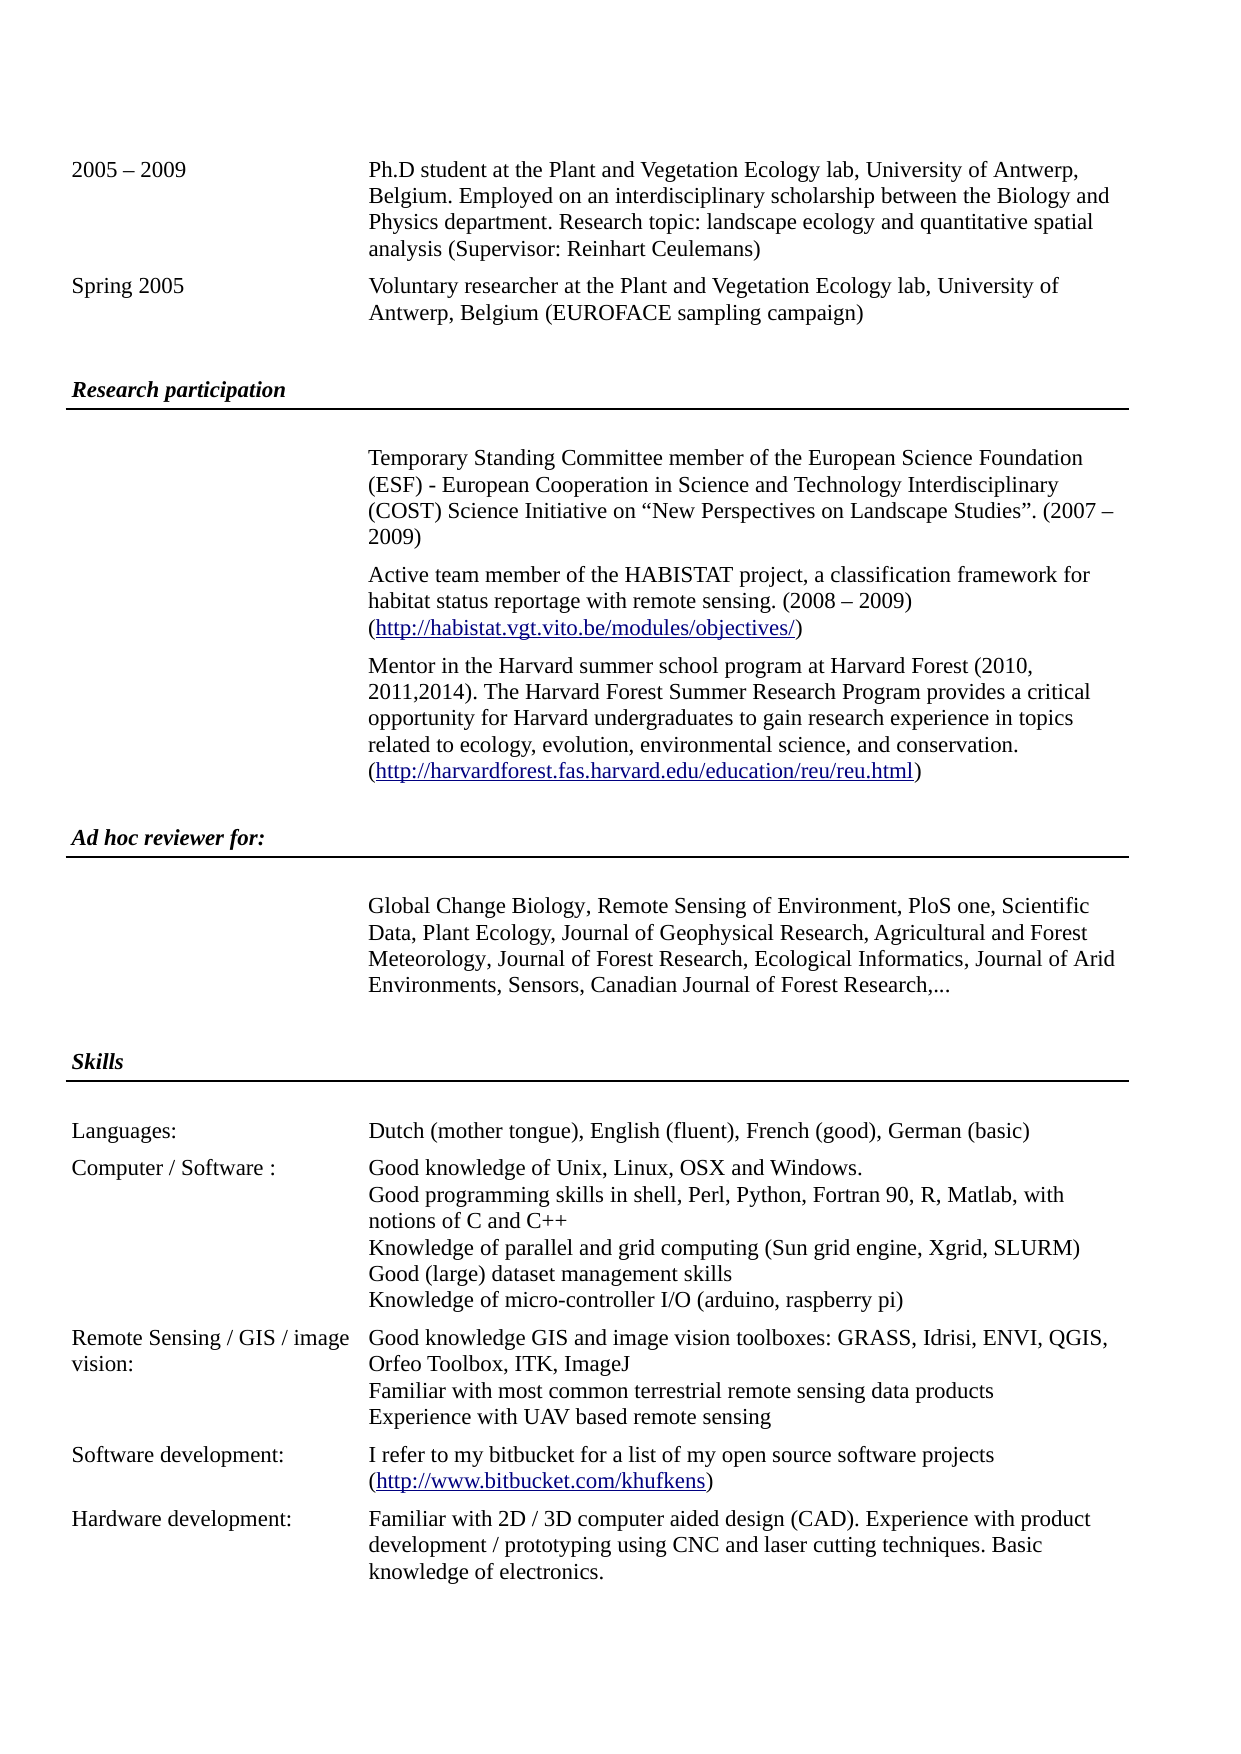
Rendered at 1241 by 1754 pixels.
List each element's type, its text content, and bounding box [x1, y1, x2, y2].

table_cell Spring 2005 [66, 267, 363, 370]
table_cell Good knowledge GIS and image vision toolboxes: GRASS, Idrisi, ENVI, QGIS, Orfeo Toolbox, ITK, ImageJ Familiar with most common terrestrial remote sensing data products Experience with UAV based remote sensing [363, 1318, 1129, 1435]
table_header Ad hoc reviewer for: [66, 818, 1129, 856]
table_cell Remote Sensing / GIS / image vision: [66, 1318, 363, 1435]
table_cell Active team member of the HABISTAT project, a classification framework for habitat status reportage with remote sensing. (2008 – 2009) (http://habistat.vgt.vito.be/modules/objectives/) [362, 555, 1126, 646]
table_cell 2005 – 2009 [66, 150, 363, 267]
table_header Skills [66, 1042, 1129, 1080]
table_header Temporary Standing Committee member of the European Science Foundation (ESF) - European Cooperation in Science and Technology Interdisciplinary (COST) Science Initiative on “New Perspectives on Landscape Studies”. (2007 – 2009) [362, 439, 1126, 555]
table_cell Software development: [66, 1435, 363, 1499]
table_cell Hardware development: [66, 1499, 363, 1590]
table_cell Familiar with 2D / 3D computer aided design (CAD). Experience with product development / prototyping using CNC and laser cutting techniques. Basic knowledge of electronics. [363, 1499, 1129, 1590]
table_cell Good knowledge of Unix, Linux, OSX and Windows. Good programming skills in shell, Perl, Python, Fortran 90, R, Matlab, with notions of C and C++ Knowledge of parallel and grid computing (Sun grid engine, Xgrid, SLURM) Good (large) dataset management skills Knowledge of micro-controller I/O (arduino, raspberry pi) [363, 1149, 1129, 1318]
table_cell I refer to my bitbucket for a list of my open source software projects (http://www.bitbucket.com/khufkens) [363, 1435, 1129, 1499]
table_cell Ph.D student at the Plant and Vegetation Ecology lab, University of Antwerp, Belgium. Employed on an interdisciplinary scholarship between the Biology and Physics department. Research topic: landscape ecology and quantitative spatial analysis (Supervisor: Reinhart Ceulemans) [363, 150, 1129, 267]
table_header Dutch (mother tongue), English (fluent), French (good), German (basic) [363, 1111, 1129, 1149]
table_header Languages: [66, 1111, 363, 1149]
table_cell Voluntary researcher at the Plant and Vegetation Ecology lab, University of Antwerp, Belgium (EUROFACE sampling campaign) [363, 267, 1129, 370]
table_header Global Change Biology, Remote Sensing of Environment, PloS one, Scientific Data, Plant Ecology, Journal of Geophysical Research, Agricultural and Forest Meteorology, Journal of Forest Research, Ecological Informatics, Journal of Arid Environments, Sensors, Canadian Journal of Forest Research,... [362, 887, 1126, 1042]
table_cell Mentor in the Harvard summer school program at Harvard Forest (2010, 2011,2014). The Harvard Forest Summer Research Program provides a critical opportunity for Harvard undergraduates to gain research experience in topics related to ecology, evolution, environmental science, and conservation. (http://harvardforest.fas.harvard.edu/education/reu/reu.html) [362, 646, 1126, 789]
table_cell Computer / Software : [66, 1149, 363, 1318]
table_header Research participation [66, 370, 1129, 408]
